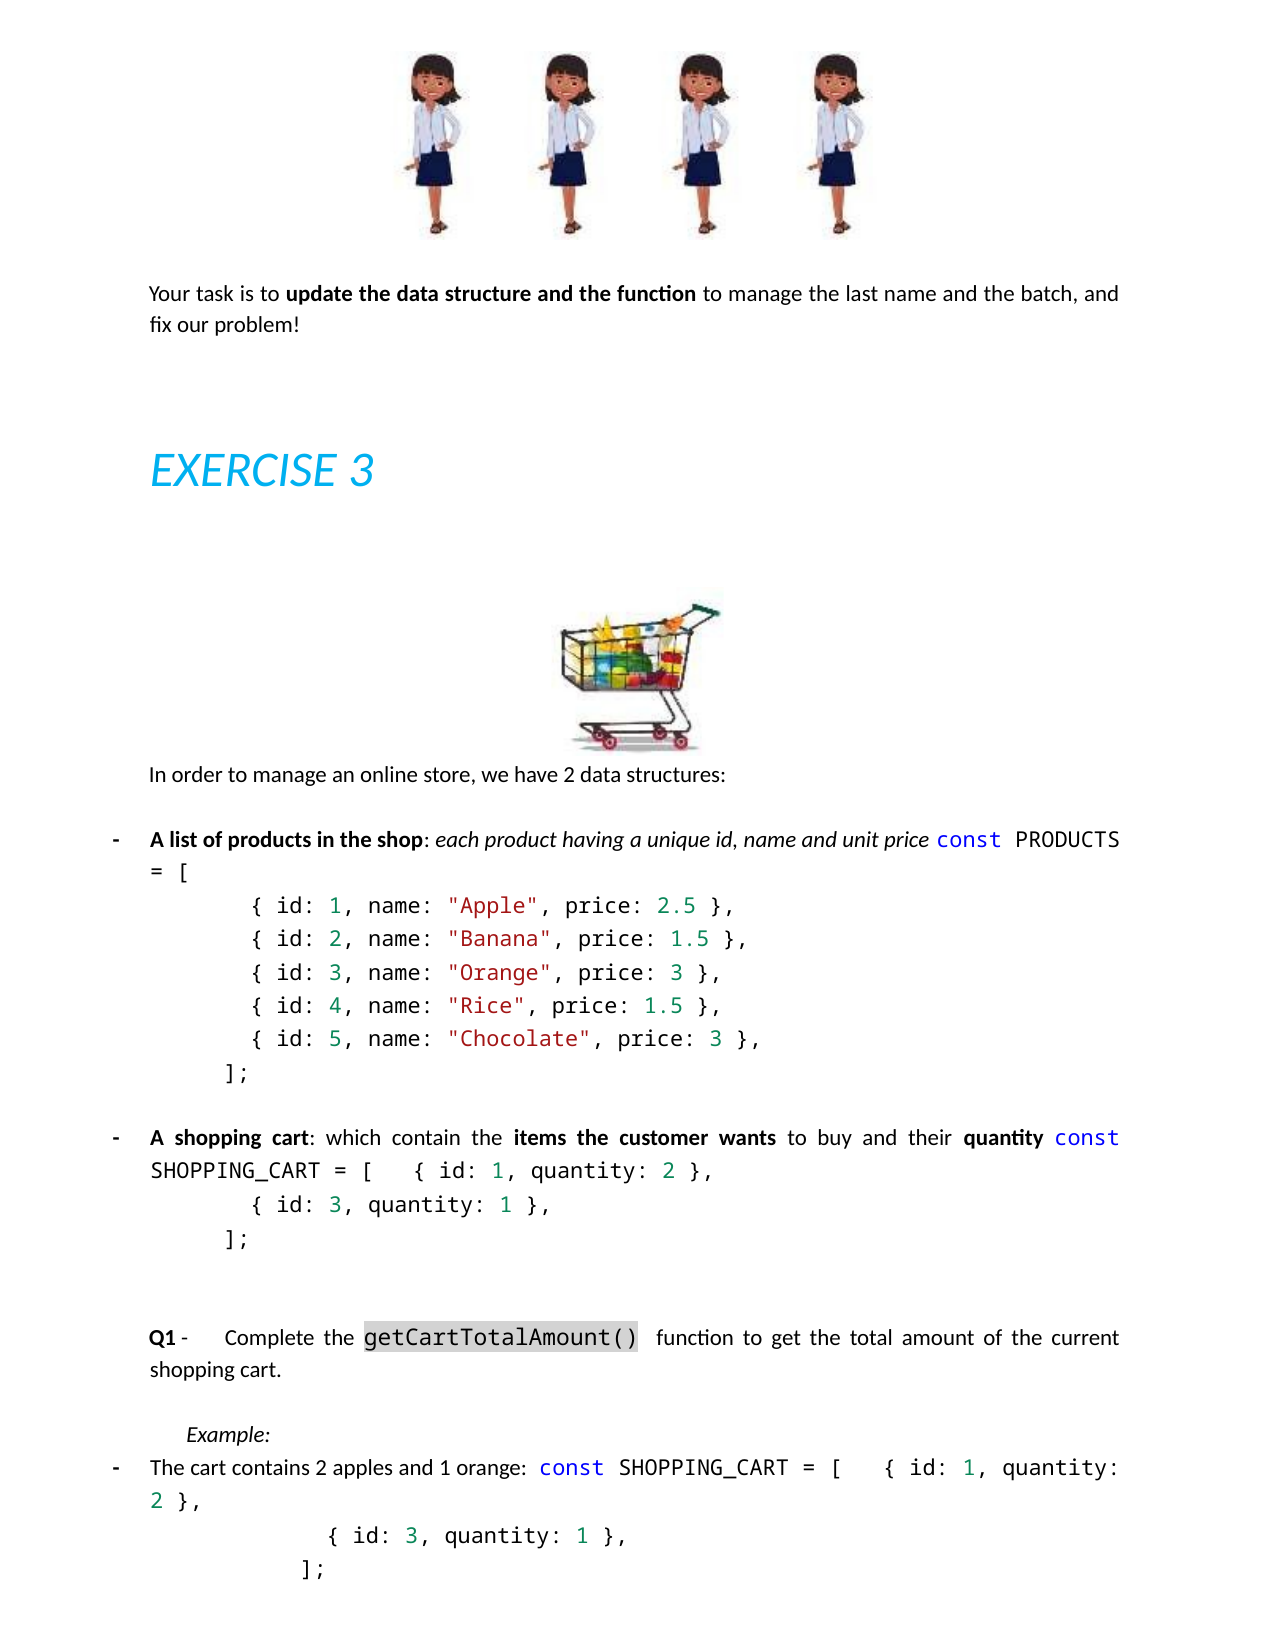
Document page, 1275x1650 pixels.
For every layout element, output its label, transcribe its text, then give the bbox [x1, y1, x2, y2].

text { id: 3, quantity: 1 }, [300, 1520, 1120, 1549]
text { id: 3, name: "Orange", price: 3 }, [223, 957, 1120, 986]
text { id: 2, name: "Banana", price: 1.5 }, [223, 923, 1120, 953]
list A list of products in the shop: each product having a unique id, name and unit price const PRODUCTS = [ [112, 824, 1120, 885]
text { id: 3, quantity: 1 }, [223, 1189, 1120, 1219]
text ]; [300, 1553, 1120, 1583]
text Your task is to update the data structure and the function to manage the last name and the batch, and fix our problem! [148, 279, 1120, 338]
text { id: 1, name: "Apple", price: 2.5 }, [223, 890, 1120, 919]
text Q1 - Complete the getCartTotalAmount() function to get the total amount of the current shopping cart. [148, 1321, 1120, 1384]
text { id: 5, name: "Chocolate", price: 3 }, [223, 1023, 1120, 1053]
text Example: [186, 1420, 1067, 1448]
text ]; [223, 1223, 1120, 1252]
list The cart contains 2 apples and 1 orange: const SHOPPING_CART = [ { id: 1, quantity: 2 }, [112, 1452, 1120, 1515]
text ]; [223, 1057, 1120, 1087]
subtitle EXERCISE 3 [149, 438, 1120, 499]
text { id: 4, name: "Rice", price: 1.5 }, [223, 990, 1120, 1020]
list A shopping cart: which contain the items the customer wants to buy and their quantity const SHOPPING_CART = [ { id: 1, quantity: 2 }, [112, 1122, 1120, 1185]
text In order to manage an online store, we have 2 data structures: [148, 760, 1120, 788]
